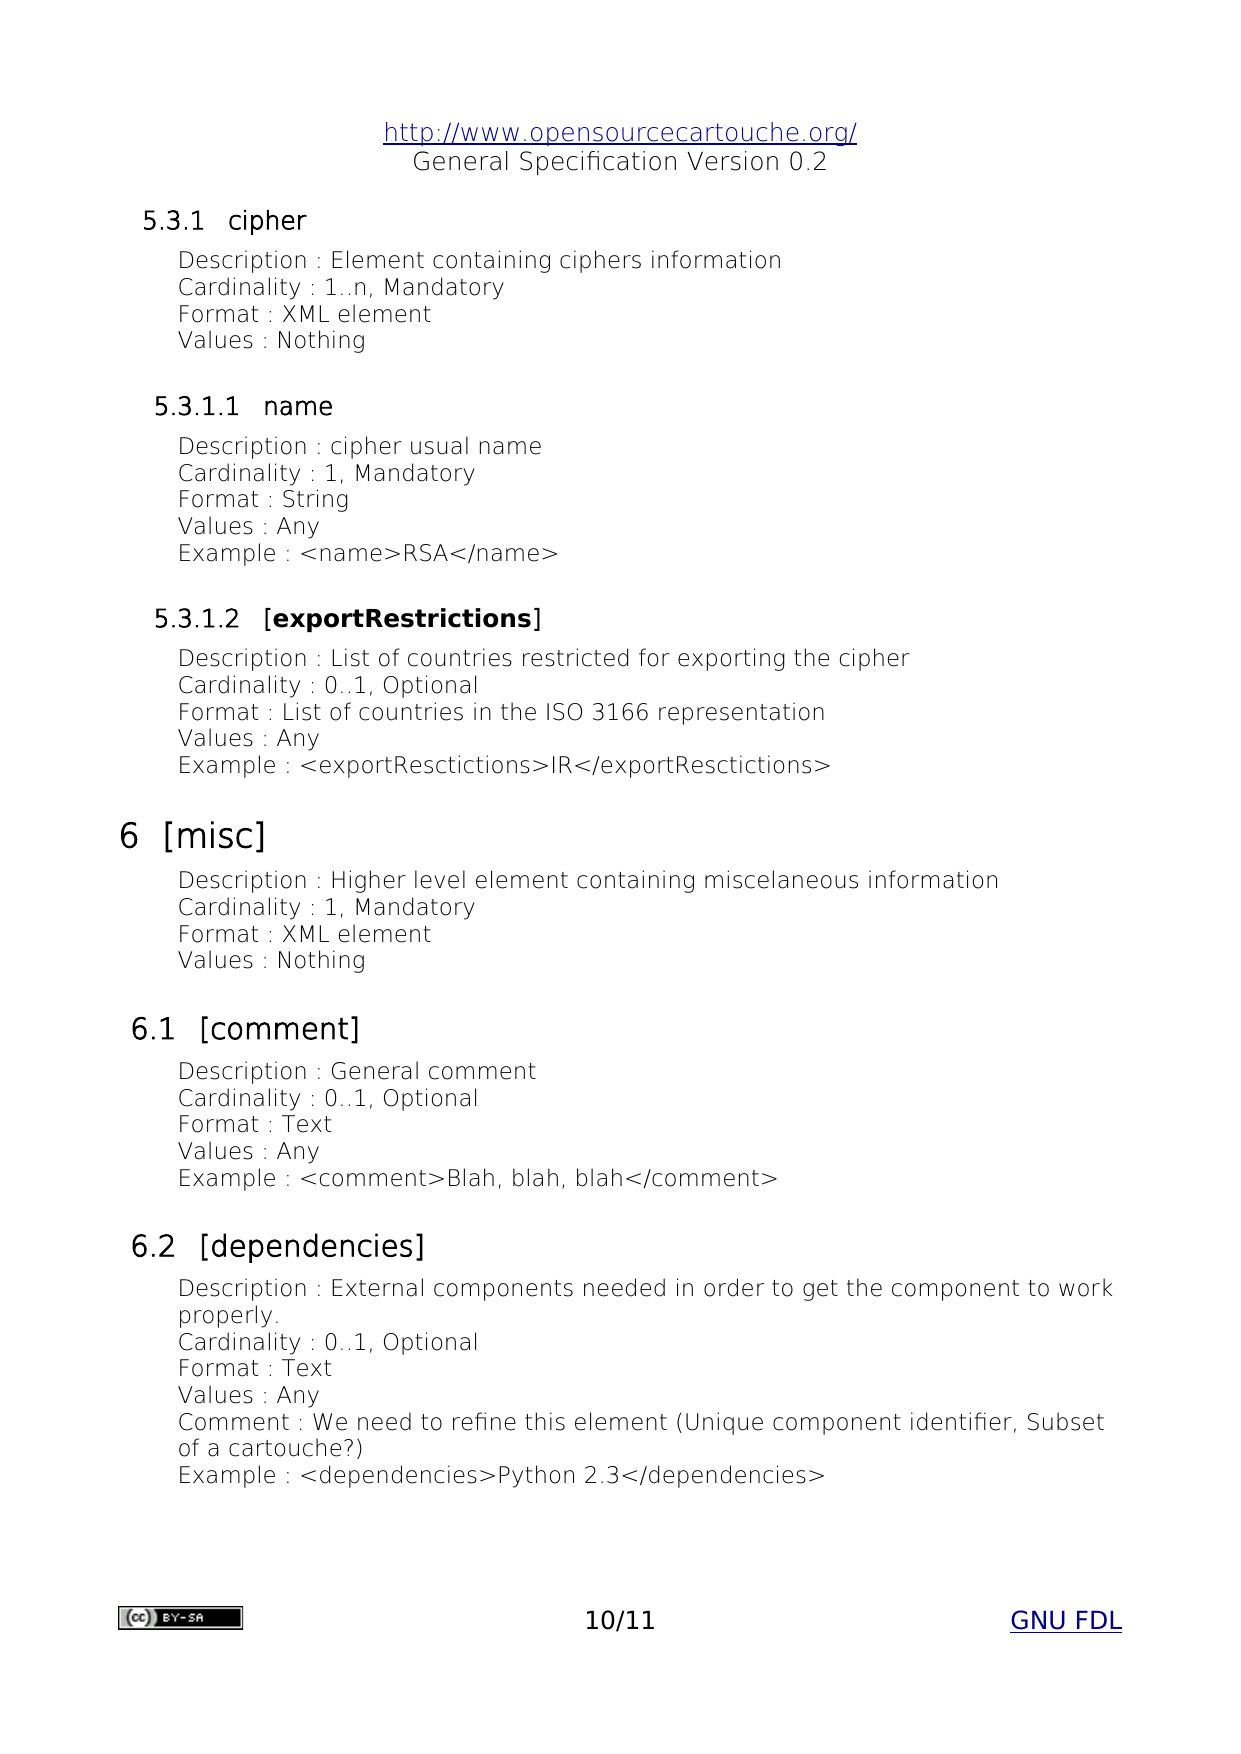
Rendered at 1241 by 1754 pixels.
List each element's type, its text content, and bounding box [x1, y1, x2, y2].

subtitle [dependencies] [130, 1229, 1122, 1263]
picture [118, 1606, 244, 1630]
subtitle Description : Higher level element containing miscelaneous information Cardinality : 1, Mandatory Format : XML element Values : Nothing [177, 868, 1122, 974]
subtitle Description : General comment Cardinality : 0..1, Optional Format : Text Values : Any Example : <comment>Blah, blah, blah</comment> [177, 1058, 1122, 1192]
subtitle Description : cipher usual name Cardinality : 1, Mandatory Format : String Values : Any Example : <name>RSA</name> [177, 433, 1122, 566]
subtitle [exportRestrictions] [153, 604, 1122, 633]
subtitle name [153, 392, 1122, 421]
subtitle [comment] [130, 1012, 1122, 1046]
subtitle [misc] [118, 816, 1122, 855]
subtitle cipher [142, 206, 1122, 235]
subtitle Description : List of countries restricted for exporting the cipher Cardinality : 0..1, Optional Format : List of countries in the ISO 3166 representation Values : Any Example : <exportResctictions>IR</exportResctictions> [177, 645, 1122, 779]
subtitle Description : Element containing ciphers information Cardinality : 1..n, Mandatory Format : XML element Values : Nothing [177, 248, 1122, 354]
subtitle Description : External components needed in order to get the component to work properly. Cardinality : 0..1, Optional Format : Text Values : Any Comment : We need to refine this element (Unique component identifier, Subset of a cartouche?) Example : <dependencies>Python 2.3</dependencies> [177, 1276, 1122, 1489]
